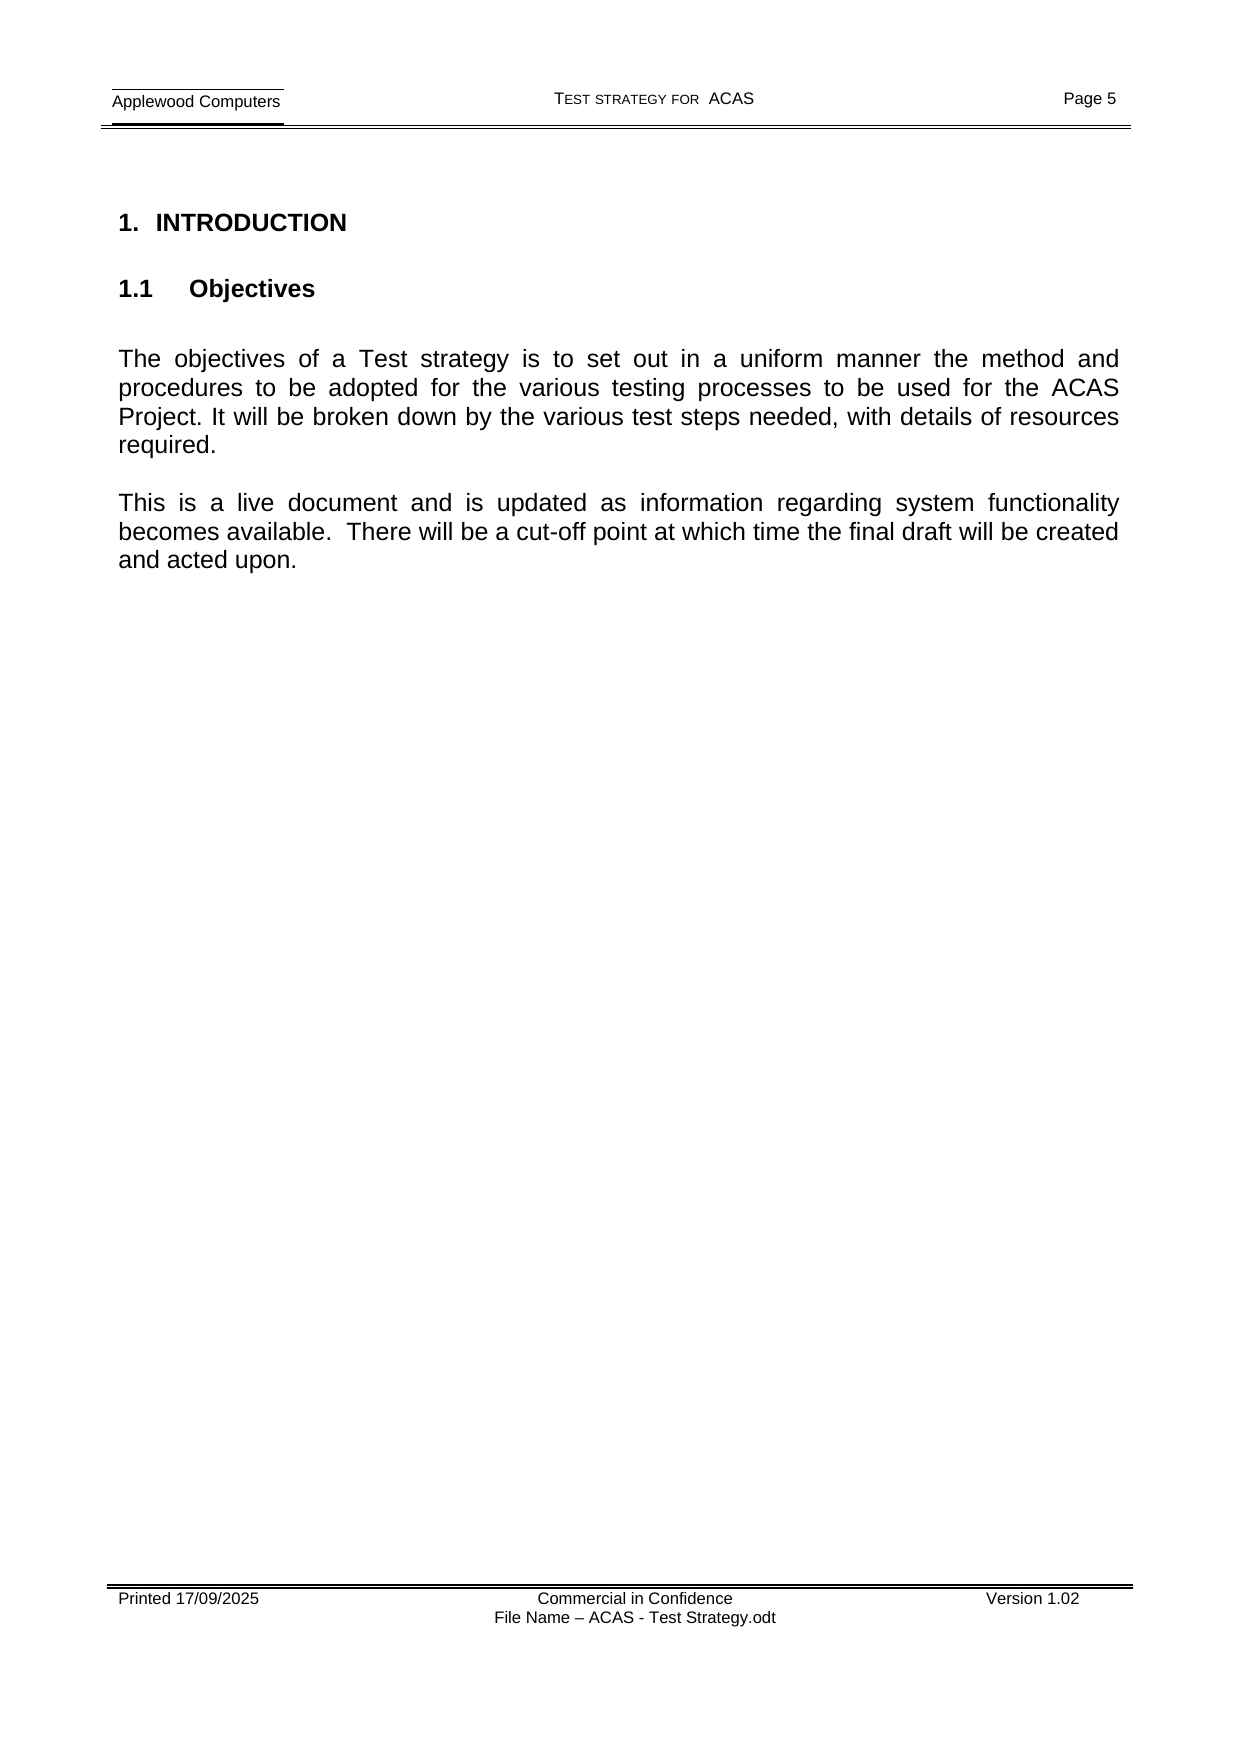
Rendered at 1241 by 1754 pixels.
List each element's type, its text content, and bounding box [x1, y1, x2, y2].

text The objectives of a Test strategy is to set out in a uniform manner the method and procedures to be adopted for the various testing processes to be used for the ACAS Project. It will be broken down by the various test steps needed, with details of resources required. [118, 344, 1122, 459]
subtitle 1.1 Objectives [118, 274, 1122, 303]
text This is a live document and is updated as information regarding system functionality becomes available. There will be a cut-off point at which time the final draft will be created and acted upon. [118, 488, 1122, 574]
subtitle 1. Introduction [118, 208, 1122, 237]
